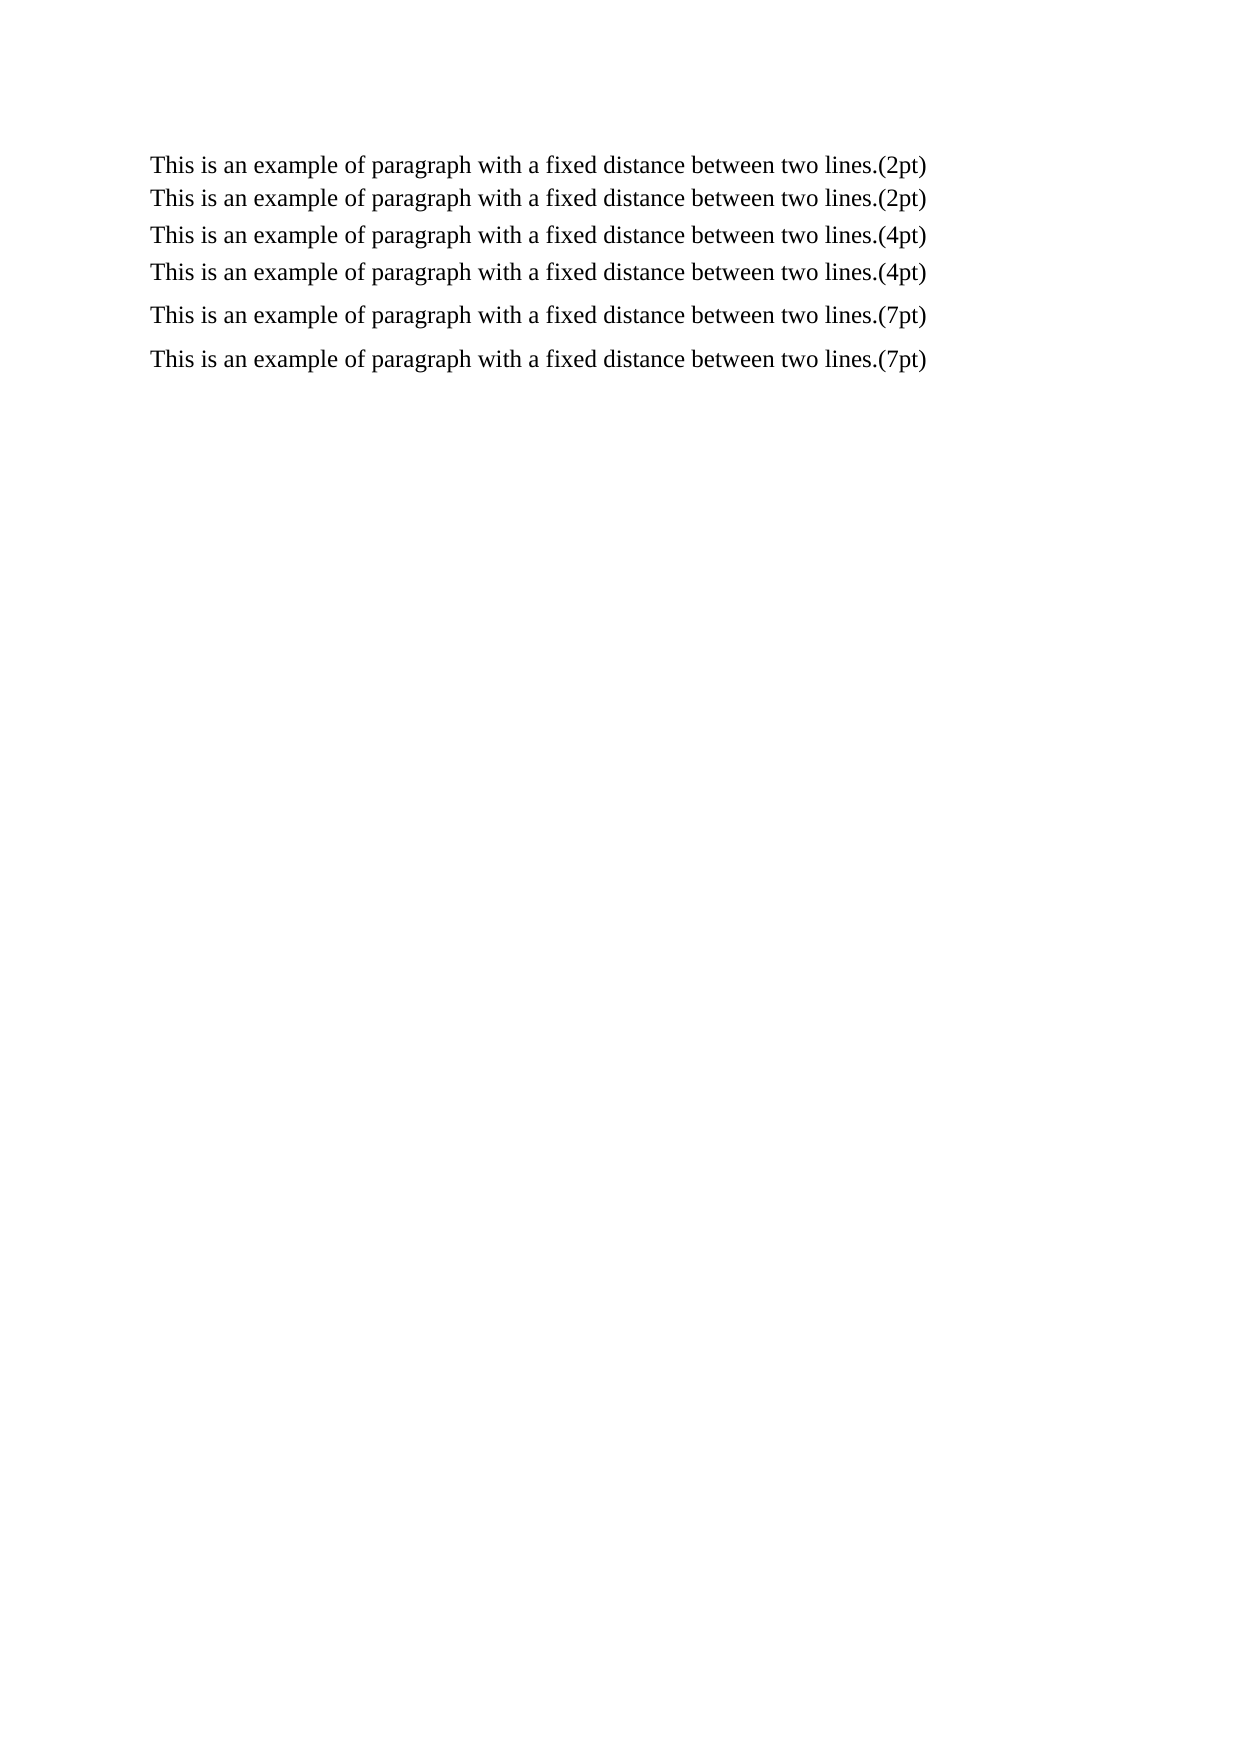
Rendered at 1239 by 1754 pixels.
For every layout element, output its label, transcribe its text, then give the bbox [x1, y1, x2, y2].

text This is an example of paragraph with a fixed distance between two lines.(2pt) [150, 183, 1089, 212]
text This is an example of paragraph with a fixed distance between two lines.(7pt) [150, 300, 1089, 329]
text This is an example of paragraph with a fixed distance between two lines.(7pt) [150, 344, 1089, 372]
text This is an example of paragraph with a fixed distance between two lines.(4pt) [150, 220, 1089, 249]
text This is an example of paragraph with a fixed distance between two lines.(2pt) [150, 150, 1089, 179]
text This is an example of paragraph with a fixed distance between two lines.(4pt) [150, 257, 1089, 286]
